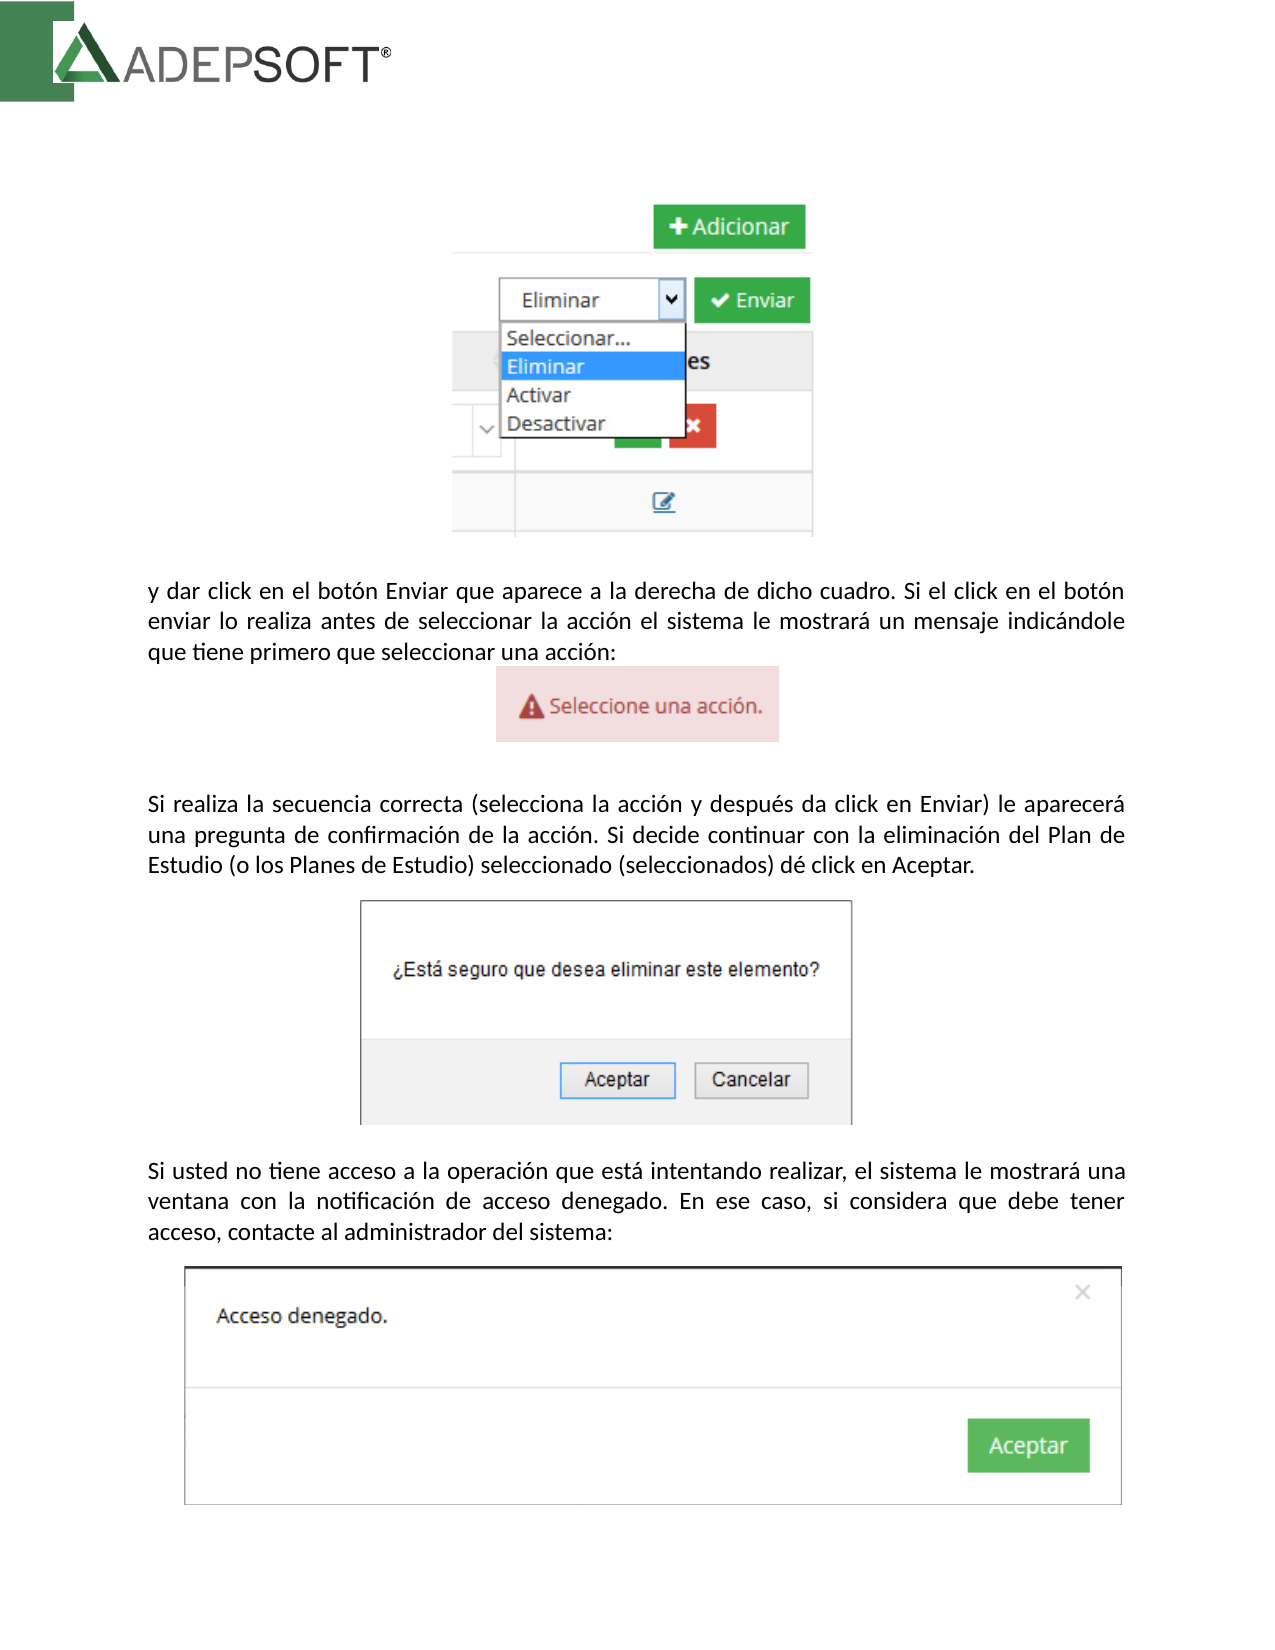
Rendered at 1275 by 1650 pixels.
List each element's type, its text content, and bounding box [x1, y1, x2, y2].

picture [53, 21, 392, 83]
text y dar click en el botón Enviar que aparece a la derecha de dicho cuadro. Si el click en el botón enviar lo realiza antes de seleccionar la acción el sistema le mostrará un mensaje indicándole que tiene primero que seleccionar una acción: [148, 575, 1127, 667]
text Si usted no tiene acceso a la operación que está intentando realizar, el sistema le mostrará una ventana con la notificación de acceso denegado. En ese caso, si considera que debe tener acceso, contacte al administrador del sistema: [148, 1155, 1127, 1246]
text Si realiza la secuencia correcta (selecciona la acción y después da click en Enviar) le aparecerá una pregunta de confirmación de la acción. Si decide continuar con la eliminación del Plan de Estudio (o los Planes de Estudio) seleccionado (seleccionados) dé click en Aceptar. [148, 789, 1127, 880]
